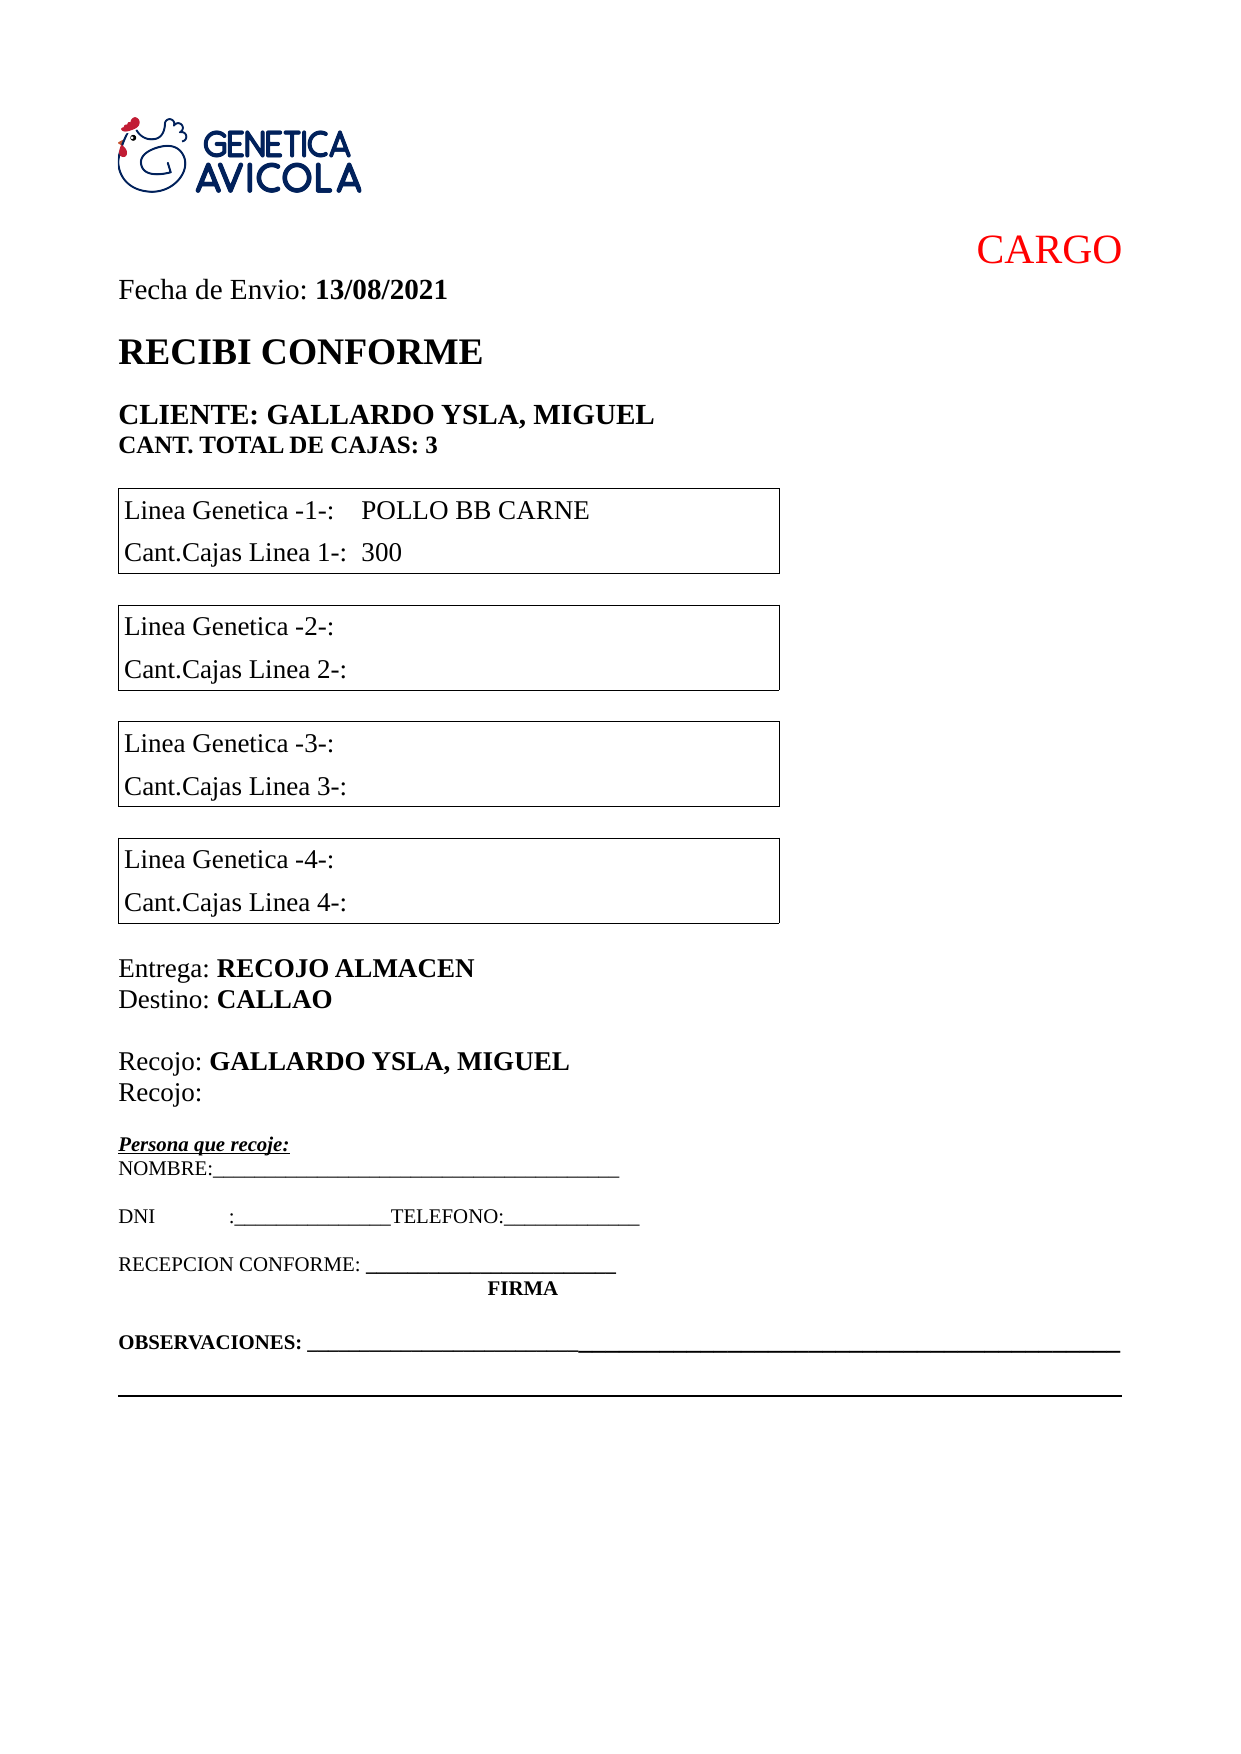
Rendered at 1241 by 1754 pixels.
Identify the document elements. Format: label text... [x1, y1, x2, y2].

table_header POLLO BB CARNE [356, 489, 779, 531]
text Fecha de Envio: 13/08/2021 [118, 272, 1122, 306]
text RECEPCION CONFORME: ________________________ [118, 1252, 1122, 1276]
table_cell Cant.Cajas Linea 3-: [119, 764, 356, 806]
table_cell Cant.Cajas Linea 4-: [119, 880, 356, 923]
text Entrega: RECOJO ALMACEN [118, 952, 1122, 983]
text Recojo: [118, 1076, 1122, 1108]
table_cell Cant.Cajas Linea 2-: [119, 647, 356, 690]
table_header Linea Genetica -1-: [119, 489, 356, 531]
text DNI :_______________TELEFONO:_____________ [118, 1204, 1122, 1228]
table_cell [356, 606, 779, 647]
text NOMBRE:_______________________________________ [118, 1156, 1122, 1180]
table_cell [356, 764, 779, 806]
text Persona que recoje: [118, 1132, 1122, 1156]
table_cell 300 [356, 531, 779, 573]
text CARGO [118, 224, 1122, 272]
table_cell [356, 691, 779, 721]
text Destino: CALLAO [118, 983, 1122, 1014]
text OBSERVACIONES: __________________________________________________________________ [118, 1324, 1122, 1355]
table_cell [118, 691, 356, 721]
table_cell [356, 880, 779, 923]
table_cell Linea Genetica -3-: [119, 722, 356, 764]
table_cell [356, 722, 779, 764]
table_cell [356, 839, 779, 880]
text Recojo: GALLARDO YSLA, MIGUEL [118, 1045, 1122, 1076]
table_cell Linea Genetica -2-: [119, 606, 356, 647]
table_cell Linea Genetica -4-: [119, 839, 356, 880]
table_cell [356, 807, 779, 838]
table_cell [118, 807, 356, 838]
table_cell [356, 574, 779, 604]
text CLIENTE: GALLARDO YSLA, MIGUEL [118, 397, 1122, 431]
text RECIBI CONFORME [118, 330, 1122, 373]
text CANT. TOTAL DE CAJAS: 3 [118, 431, 1122, 459]
table_cell [356, 647, 779, 690]
text FIRMA [118, 1276, 1122, 1300]
table_cell [118, 574, 356, 604]
picture [117, 117, 362, 193]
table_cell Cant.Cajas Linea 1-: [119, 531, 356, 573]
